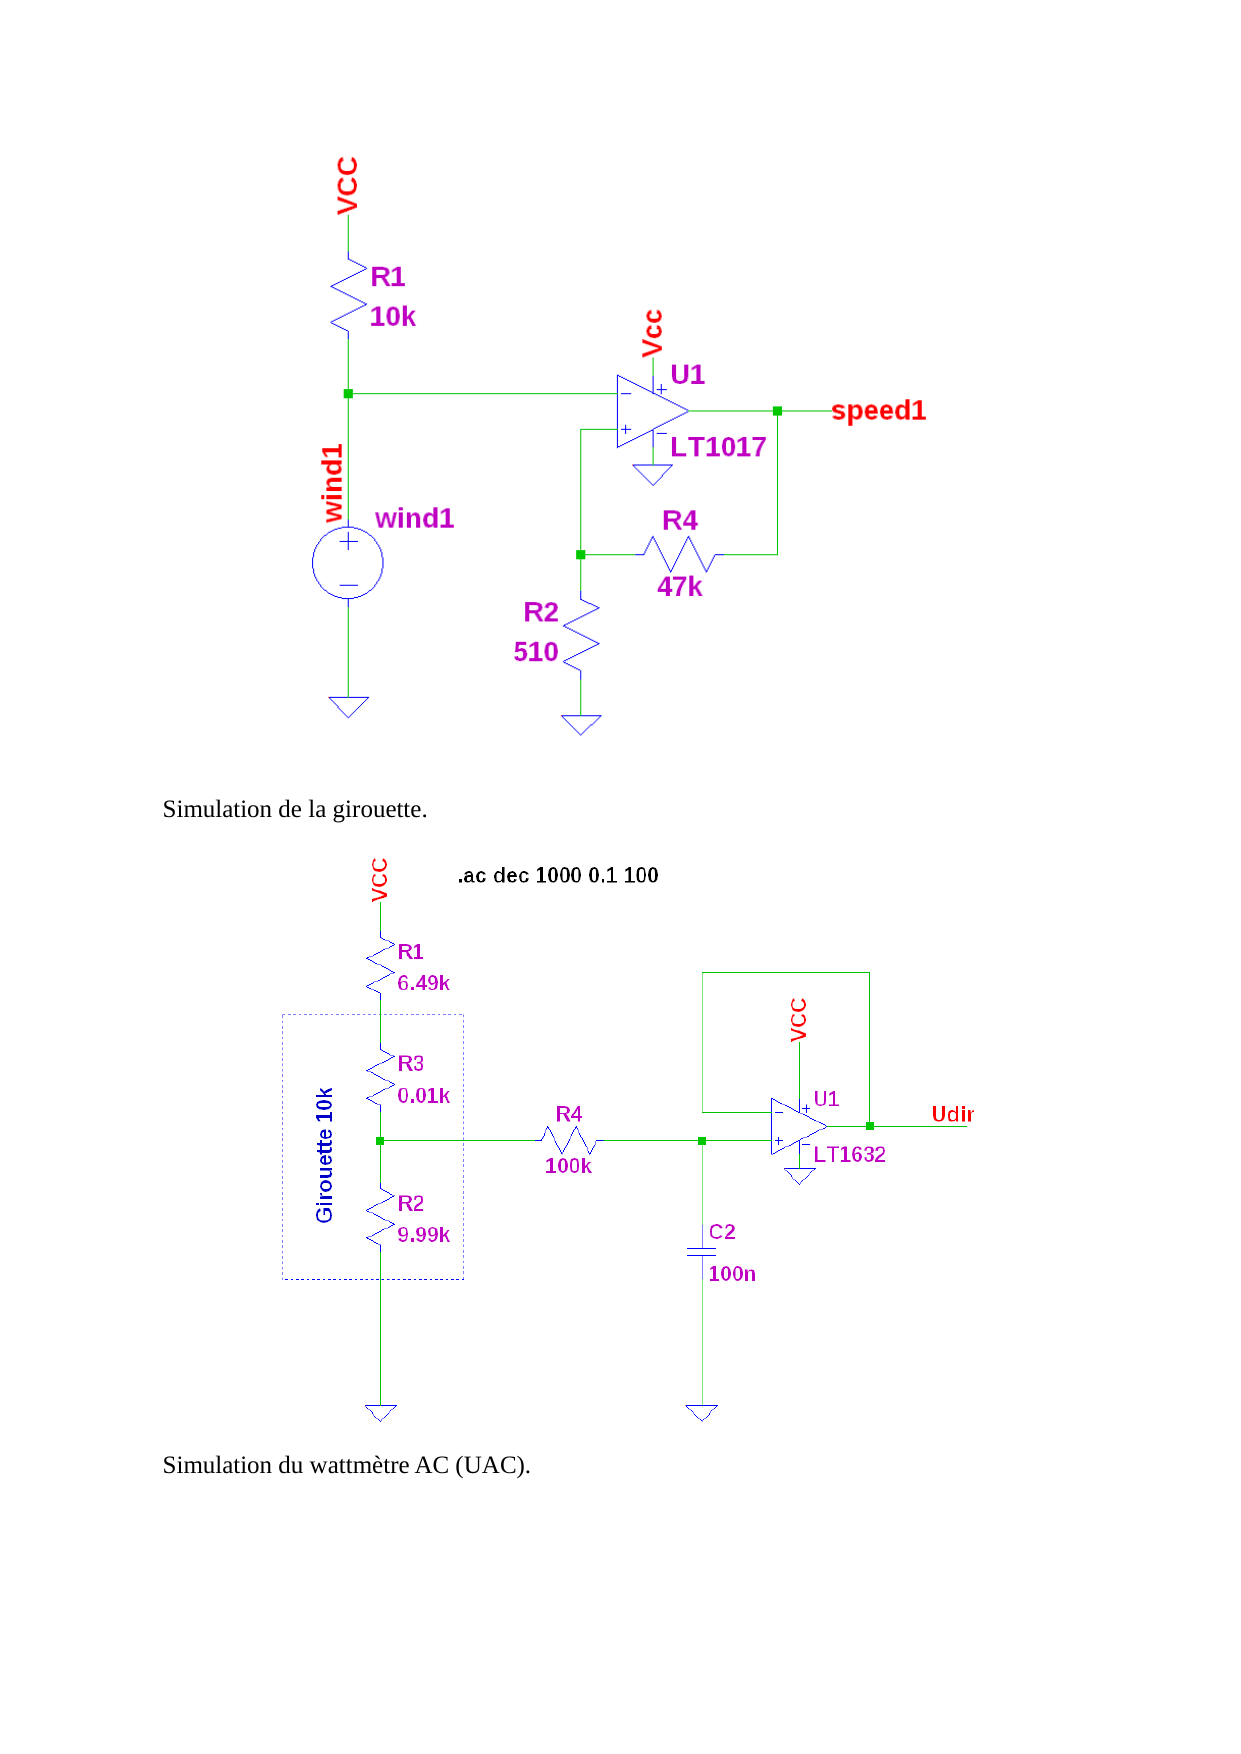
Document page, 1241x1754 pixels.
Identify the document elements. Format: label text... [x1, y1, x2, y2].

picture [307, 118, 934, 756]
text Simulation du wattmètre AC (UAC). [162, 1192, 1122, 1479]
text Simulation de la girouette. [162, 794, 1122, 823]
picture [251, 833, 990, 1451]
